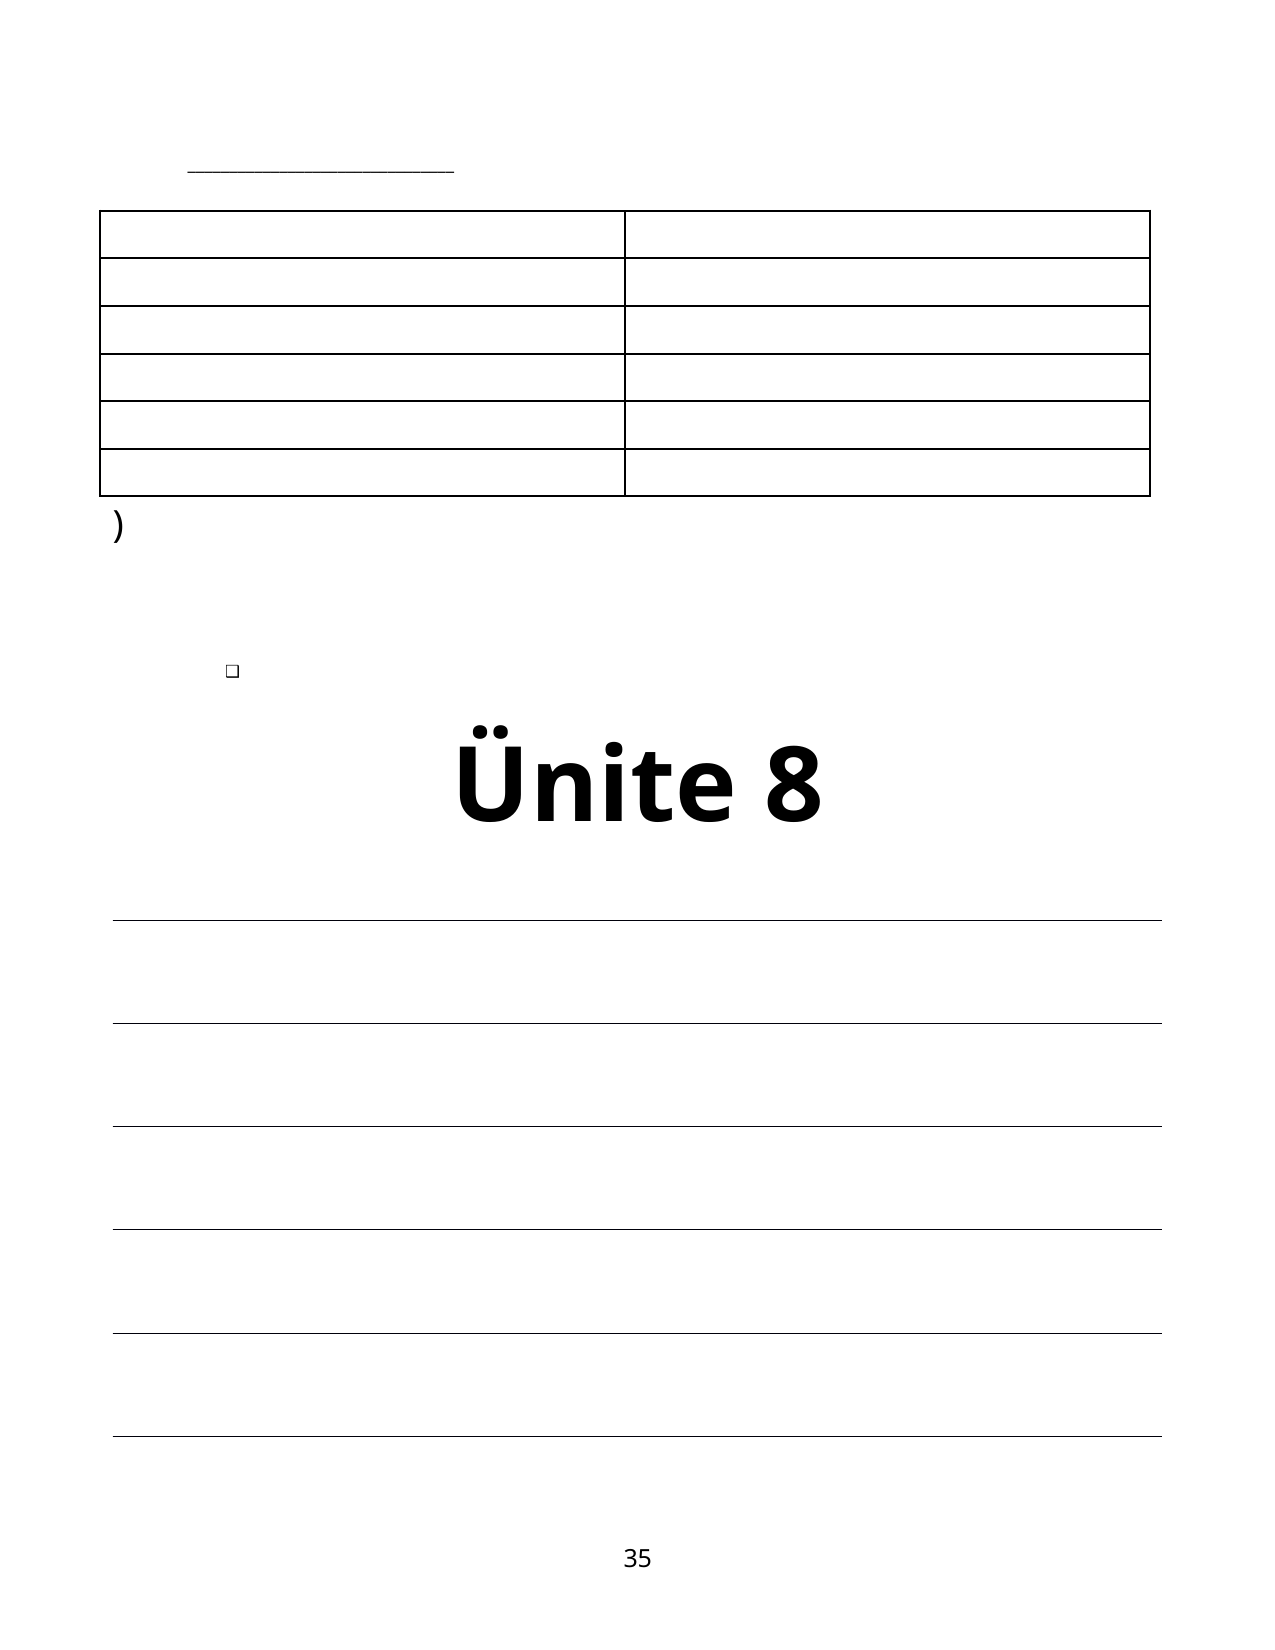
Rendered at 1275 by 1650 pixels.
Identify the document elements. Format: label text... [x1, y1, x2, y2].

table_header [101, 212, 624, 257]
table_cell [101, 450, 624, 495]
text ________________________________ [112, 150, 1162, 176]
table_cell [101, 307, 624, 352]
text ) [112, 497, 1162, 548]
table_cell [101, 402, 624, 448]
table_cell [626, 402, 1149, 448]
table_cell [626, 355, 1149, 400]
table_cell [626, 307, 1149, 352]
table_cell [626, 259, 1149, 305]
table_cell [101, 355, 624, 400]
subtitle Ünite 8 [112, 709, 1162, 851]
table_header [626, 212, 1149, 257]
table_cell [101, 259, 624, 305]
table_cell [626, 450, 1149, 495]
